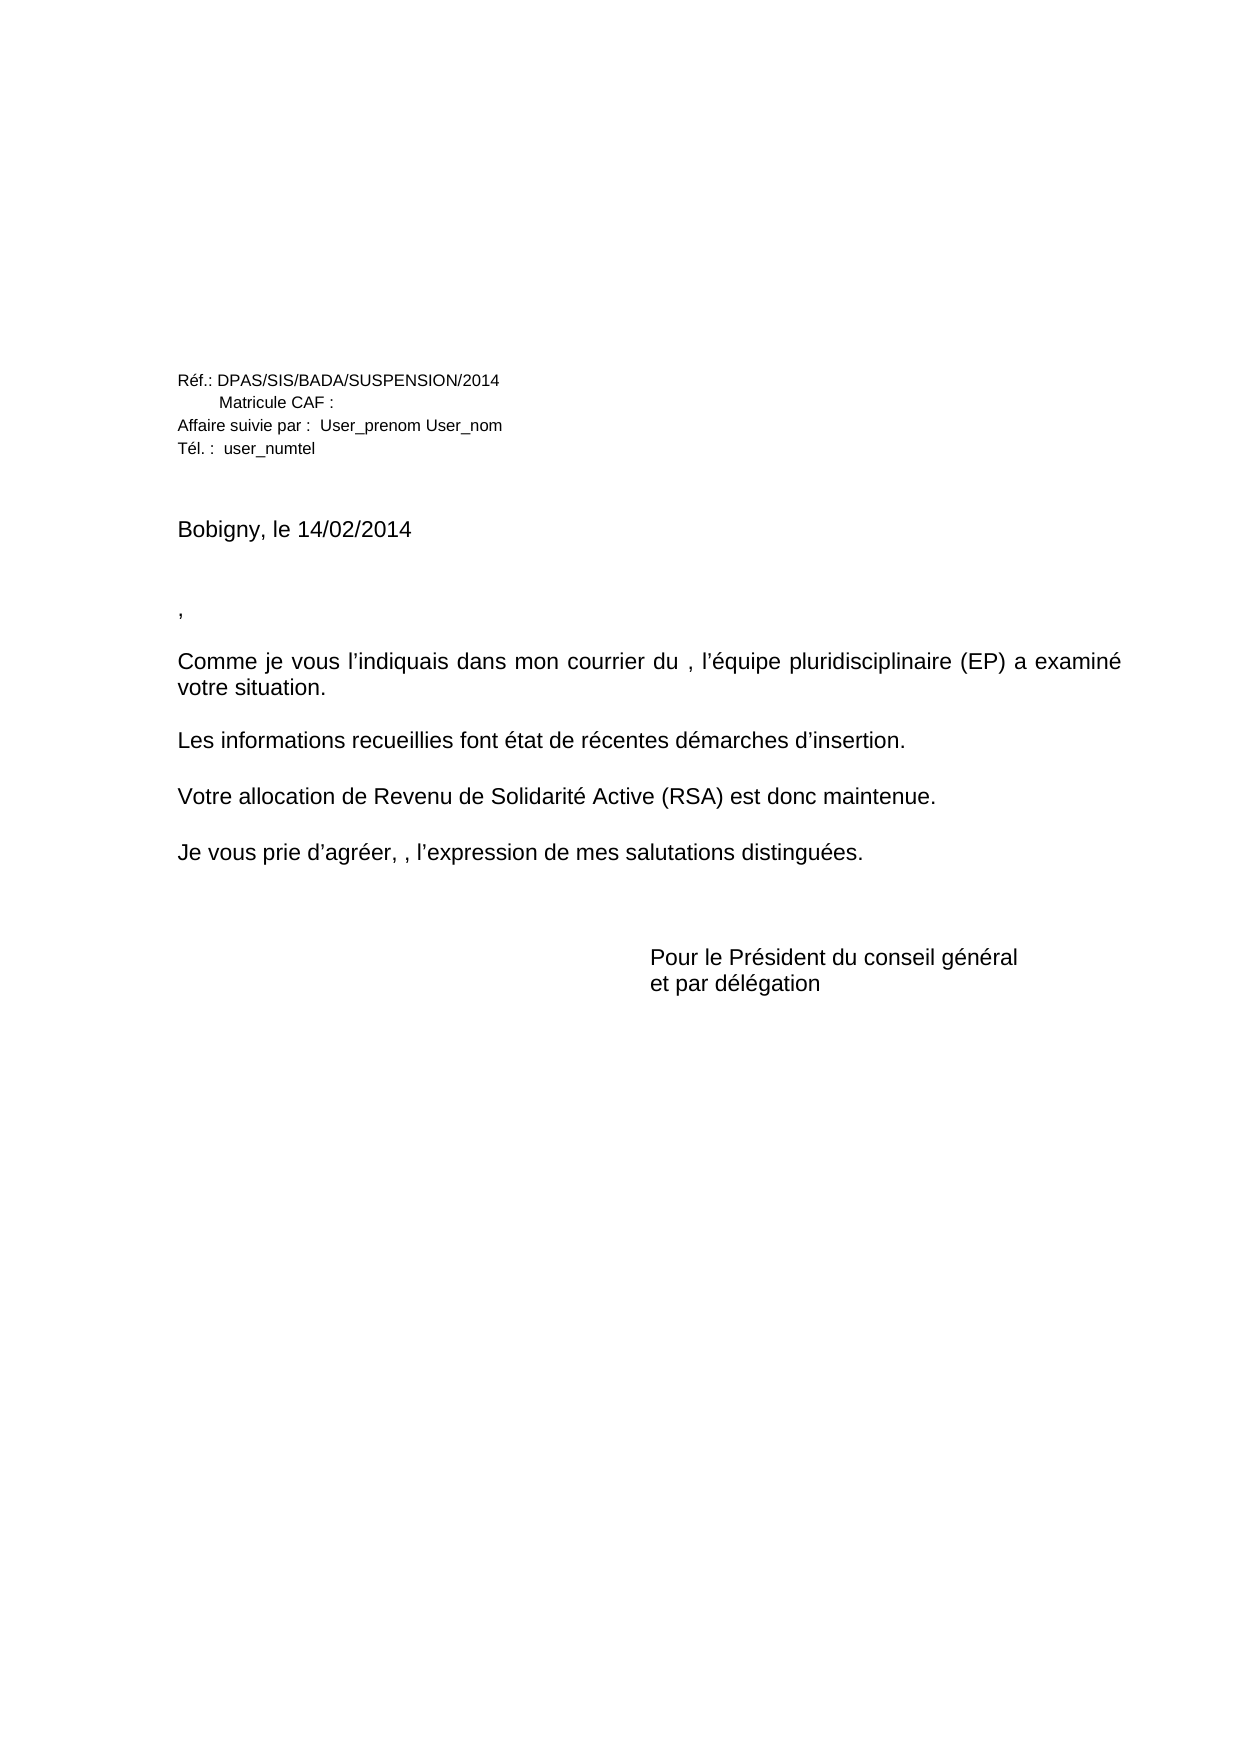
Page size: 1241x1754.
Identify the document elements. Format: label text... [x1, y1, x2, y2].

table_cell Réf.: DPAS/SIS/BADA/SUSPENSION/2014 Matricule CAF : Affaire suivie par : user_prenom user_nom Tél. : user_numtel Bobigny, le 14/02/2014 [177, 371, 649, 542]
table_cell [650, 271, 1122, 371]
text Les informations recueillies font état de récentes démarches d’insertion. [177, 727, 1122, 753]
text Je vous prie d’agréer, , l’expression de mes salutations distinguées. [177, 839, 1122, 865]
text , [177, 595, 1122, 622]
text Votre allocation de Revenu de Solidarité Active (RSA) est donc maintenue. [177, 783, 1122, 809]
table_cell [650, 371, 1122, 542]
table_header [177, 233, 649, 271]
table_header [650, 233, 1122, 271]
text Pour le Président du conseil général [650, 944, 1122, 970]
table_cell [177, 271, 649, 371]
text Comme je vous l’indiquais dans mon courrier du , l’équipe pluridisciplinaire (EP) a examiné votre situation. [177, 648, 1122, 701]
text et par délégation [650, 970, 1122, 997]
